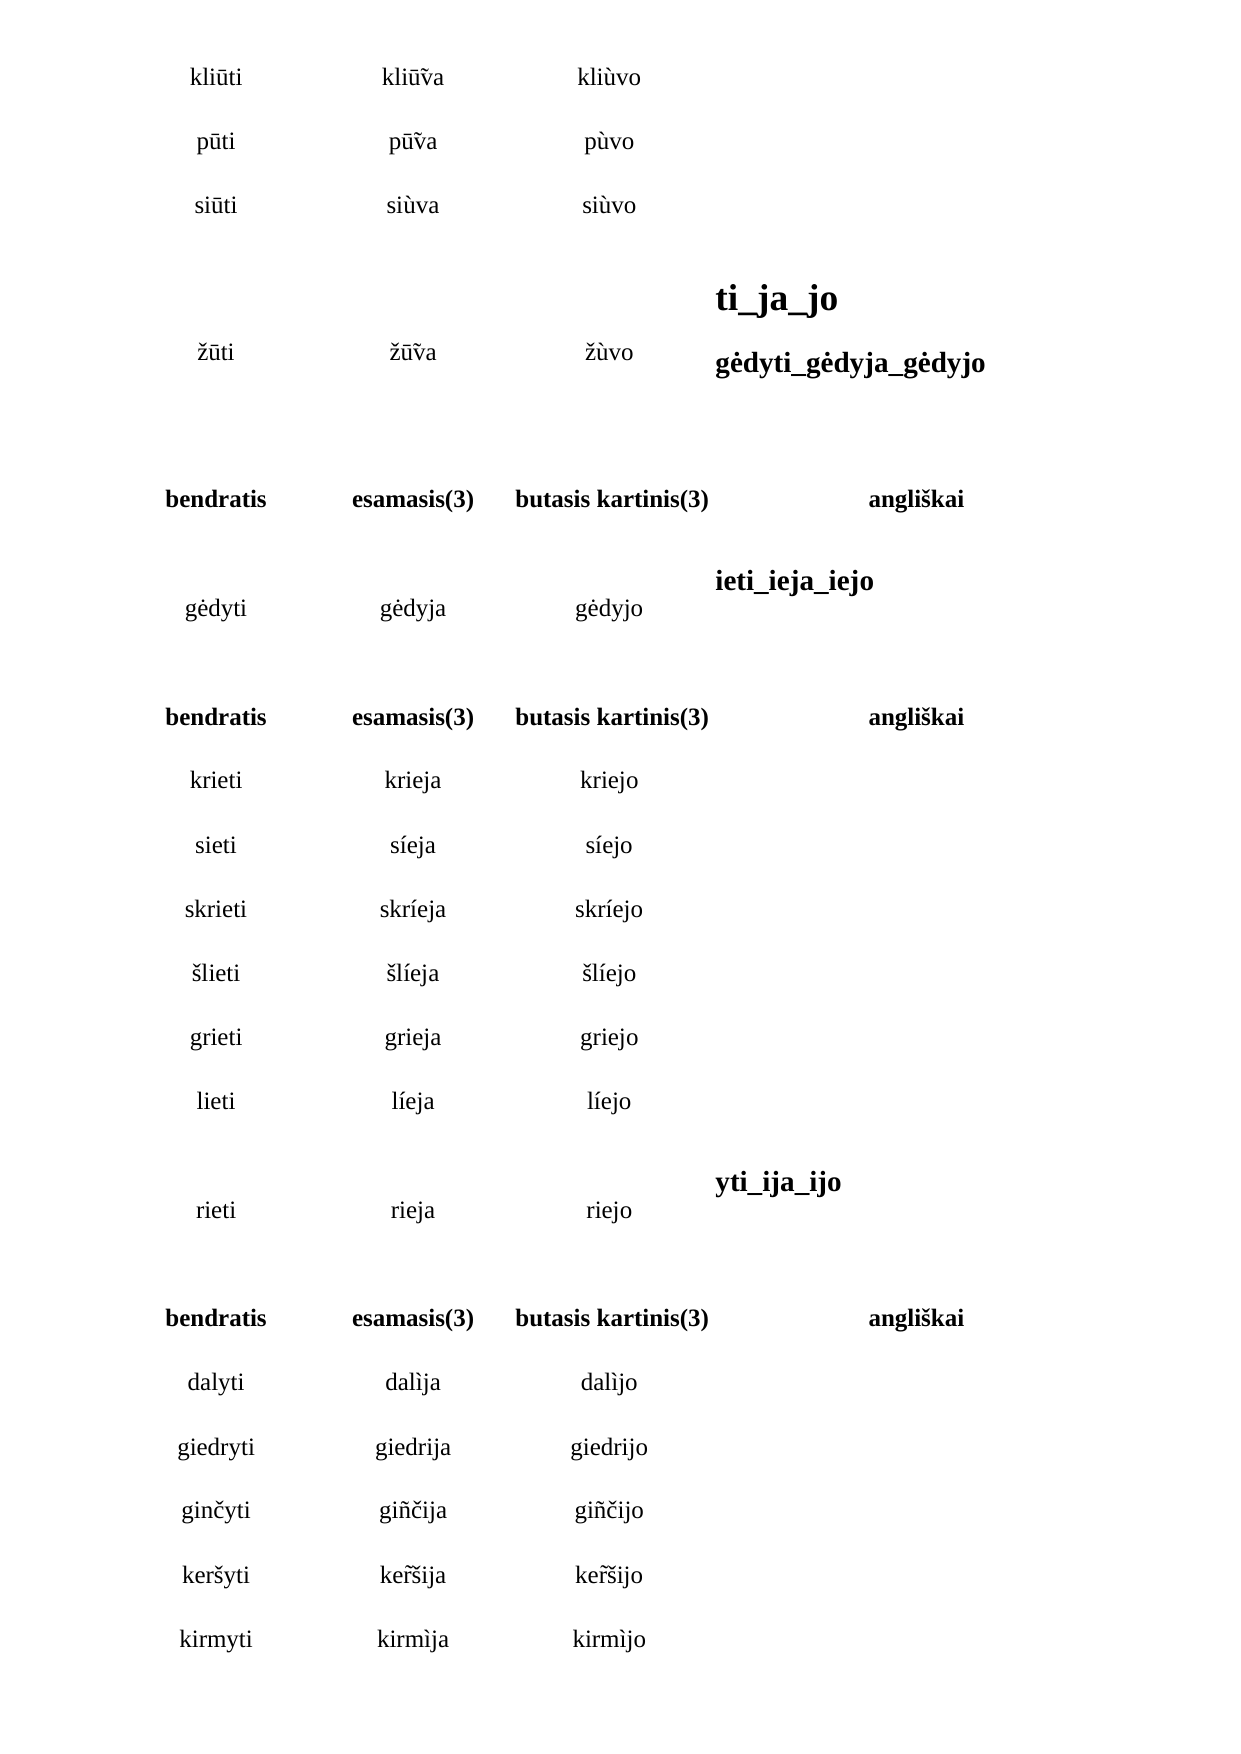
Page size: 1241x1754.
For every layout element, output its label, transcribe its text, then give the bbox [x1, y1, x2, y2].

table_cell dalyti [118, 1365, 313, 1429]
table_cell skríeja [314, 891, 512, 955]
table_cell síeja [314, 827, 512, 891]
table_cell giñčijo [512, 1493, 712, 1557]
table_cell kirmìja [314, 1621, 512, 1685]
table_cell giñčija [314, 1493, 512, 1557]
table_cell grieti [118, 1019, 313, 1083]
table_cell ker̃šijo [512, 1557, 712, 1621]
table_cell keršyti [118, 1557, 313, 1621]
table_cell gėdyjo [512, 545, 712, 699]
table_cell siùvo [512, 187, 712, 251]
table_cell angliškai [712, 699, 1120, 763]
table_cell [712, 827, 1120, 891]
table_cell šlíeja [314, 955, 512, 1019]
table_cell ti_ja_jo gėdyti_gėdyja_gėdyjo [712, 251, 1120, 481]
table_cell butasis kartinis(3) [512, 481, 712, 545]
table_cell esamasis(3) [314, 1301, 512, 1364]
table_cell ieti_ieja_iejo [712, 545, 1120, 699]
table_cell líejo [512, 1083, 712, 1147]
table_cell kriejo [512, 763, 712, 827]
table_cell pùvo [512, 123, 712, 187]
table_cell [712, 1621, 1120, 1685]
table_cell pūti [118, 123, 313, 187]
table_cell bendratis [118, 699, 313, 763]
table_cell angliškai [712, 1301, 1120, 1364]
table_cell kirmyti [118, 1621, 313, 1685]
table_cell šlíejo [512, 955, 712, 1019]
table_cell [712, 123, 1120, 187]
table_cell bendratis [118, 481, 313, 545]
table_cell žūti [118, 251, 313, 481]
table_cell gėdyti [118, 545, 313, 699]
table_cell kliùvo [512, 59, 712, 123]
table_cell [712, 1493, 1120, 1557]
table_cell sieti [118, 827, 313, 891]
table_cell bendratis [118, 1301, 313, 1364]
table_cell pū̃va [314, 123, 512, 187]
table_cell krieti [118, 763, 313, 827]
table_cell [712, 1365, 1120, 1429]
table_cell griejo [512, 1019, 712, 1083]
table_cell ker̃šija [314, 1557, 512, 1621]
table_cell dalìjo [512, 1365, 712, 1429]
table_cell [712, 1083, 1120, 1147]
table_cell žùvo [512, 251, 712, 481]
table_cell [712, 891, 1120, 955]
table_cell gėdyja [314, 545, 512, 699]
table_cell dalìja [314, 1365, 512, 1429]
table_cell ginčyti [118, 1493, 313, 1557]
table_cell giedryti [118, 1429, 313, 1493]
table_cell šlieti [118, 955, 313, 1019]
table_cell skríejo [512, 891, 712, 955]
table_cell [712, 763, 1120, 827]
table_cell kliūti [118, 59, 313, 123]
table_cell žū̃va [314, 251, 512, 481]
table_cell [712, 955, 1120, 1019]
table_cell esamasis(3) [314, 699, 512, 763]
table_cell grieja [314, 1019, 512, 1083]
table_cell esamasis(3) [314, 481, 512, 545]
table_cell butasis kartinis(3) [512, 1301, 712, 1364]
table_cell síejo [512, 827, 712, 891]
table_cell [712, 1429, 1120, 1493]
table_cell rieja [314, 1147, 512, 1301]
table_cell krieja [314, 763, 512, 827]
table_cell rieti [118, 1147, 313, 1301]
table_cell giedrijo [512, 1429, 712, 1493]
table_cell [712, 1557, 1120, 1621]
table_cell butasis kartinis(3) [512, 699, 712, 763]
table_cell siùva [314, 187, 512, 251]
table_cell [712, 59, 1120, 123]
table_cell [712, 187, 1120, 251]
table_cell skrieti [118, 891, 313, 955]
table_cell lieti [118, 1083, 313, 1147]
table_cell [712, 1019, 1120, 1083]
table_cell yti_ija_ijo [712, 1147, 1120, 1301]
table_cell siūti [118, 187, 313, 251]
table_cell riejo [512, 1147, 712, 1301]
table_cell kliū̃va [314, 59, 512, 123]
table_cell kirmìjo [512, 1621, 712, 1685]
table_cell angliškai [712, 481, 1120, 545]
table_cell giedrija [314, 1429, 512, 1493]
table_cell líeja [314, 1083, 512, 1147]
